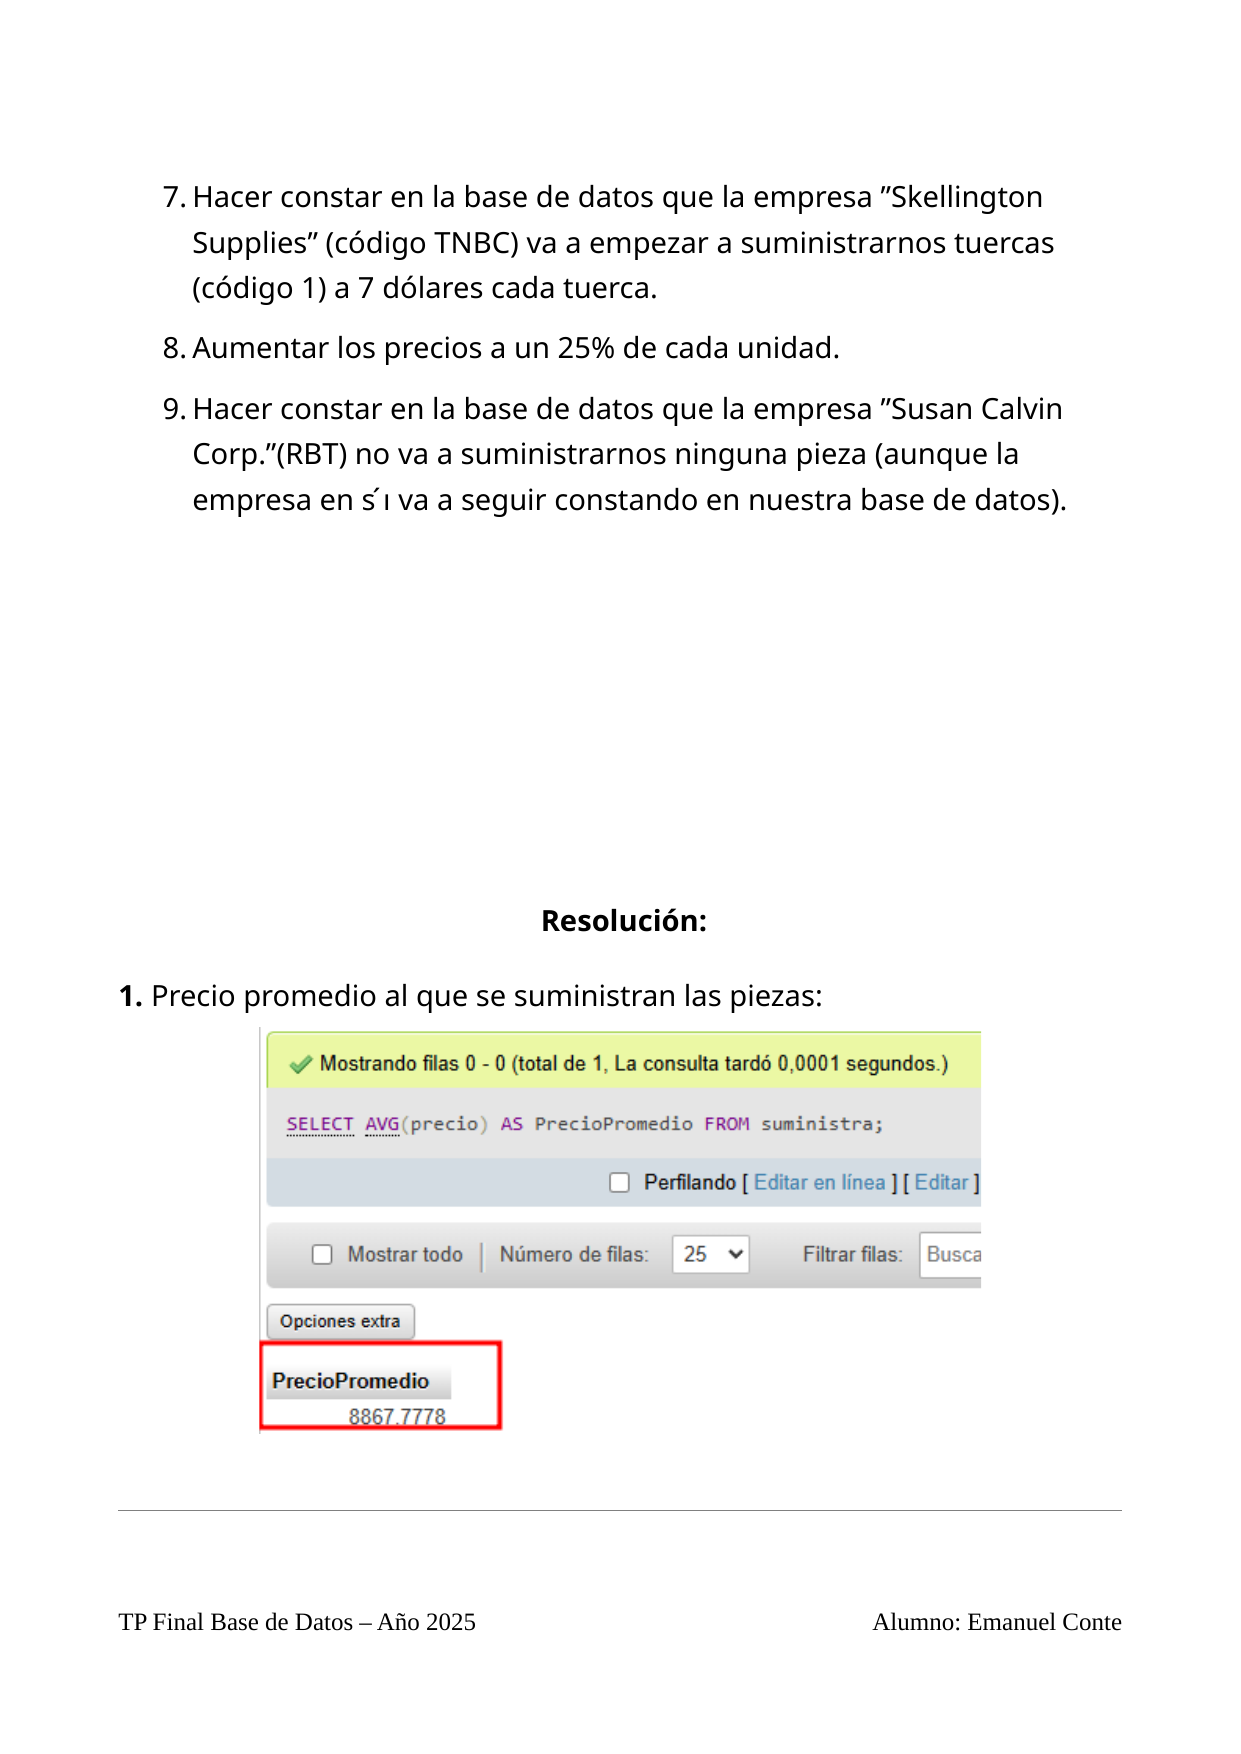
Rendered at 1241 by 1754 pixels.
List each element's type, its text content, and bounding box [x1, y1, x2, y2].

list Hacer constar en la base de datos que la empresa ”Skellington Supplies” (código TNBC) va a empezar a suministrarnos tuercas (código 1) a 7 dólares cada tuerca. [162, 176, 1122, 307]
text Resolución: [118, 901, 1122, 940]
list Aumentar los precios a un 25% de cada unidad. [162, 328, 1122, 367]
list Hacer constar en la base de datos que la empresa ”Susan Calvin Corp.”(RBT) no va a suministrarnos ninguna pieza (aunque la empresa en s ́ı va a seguir constando en nuestra base de datos). [162, 388, 1122, 519]
picture [259, 1027, 982, 1434]
subtitle 1. Precio promedio al que se suministran las piezas: [118, 976, 1122, 1015]
